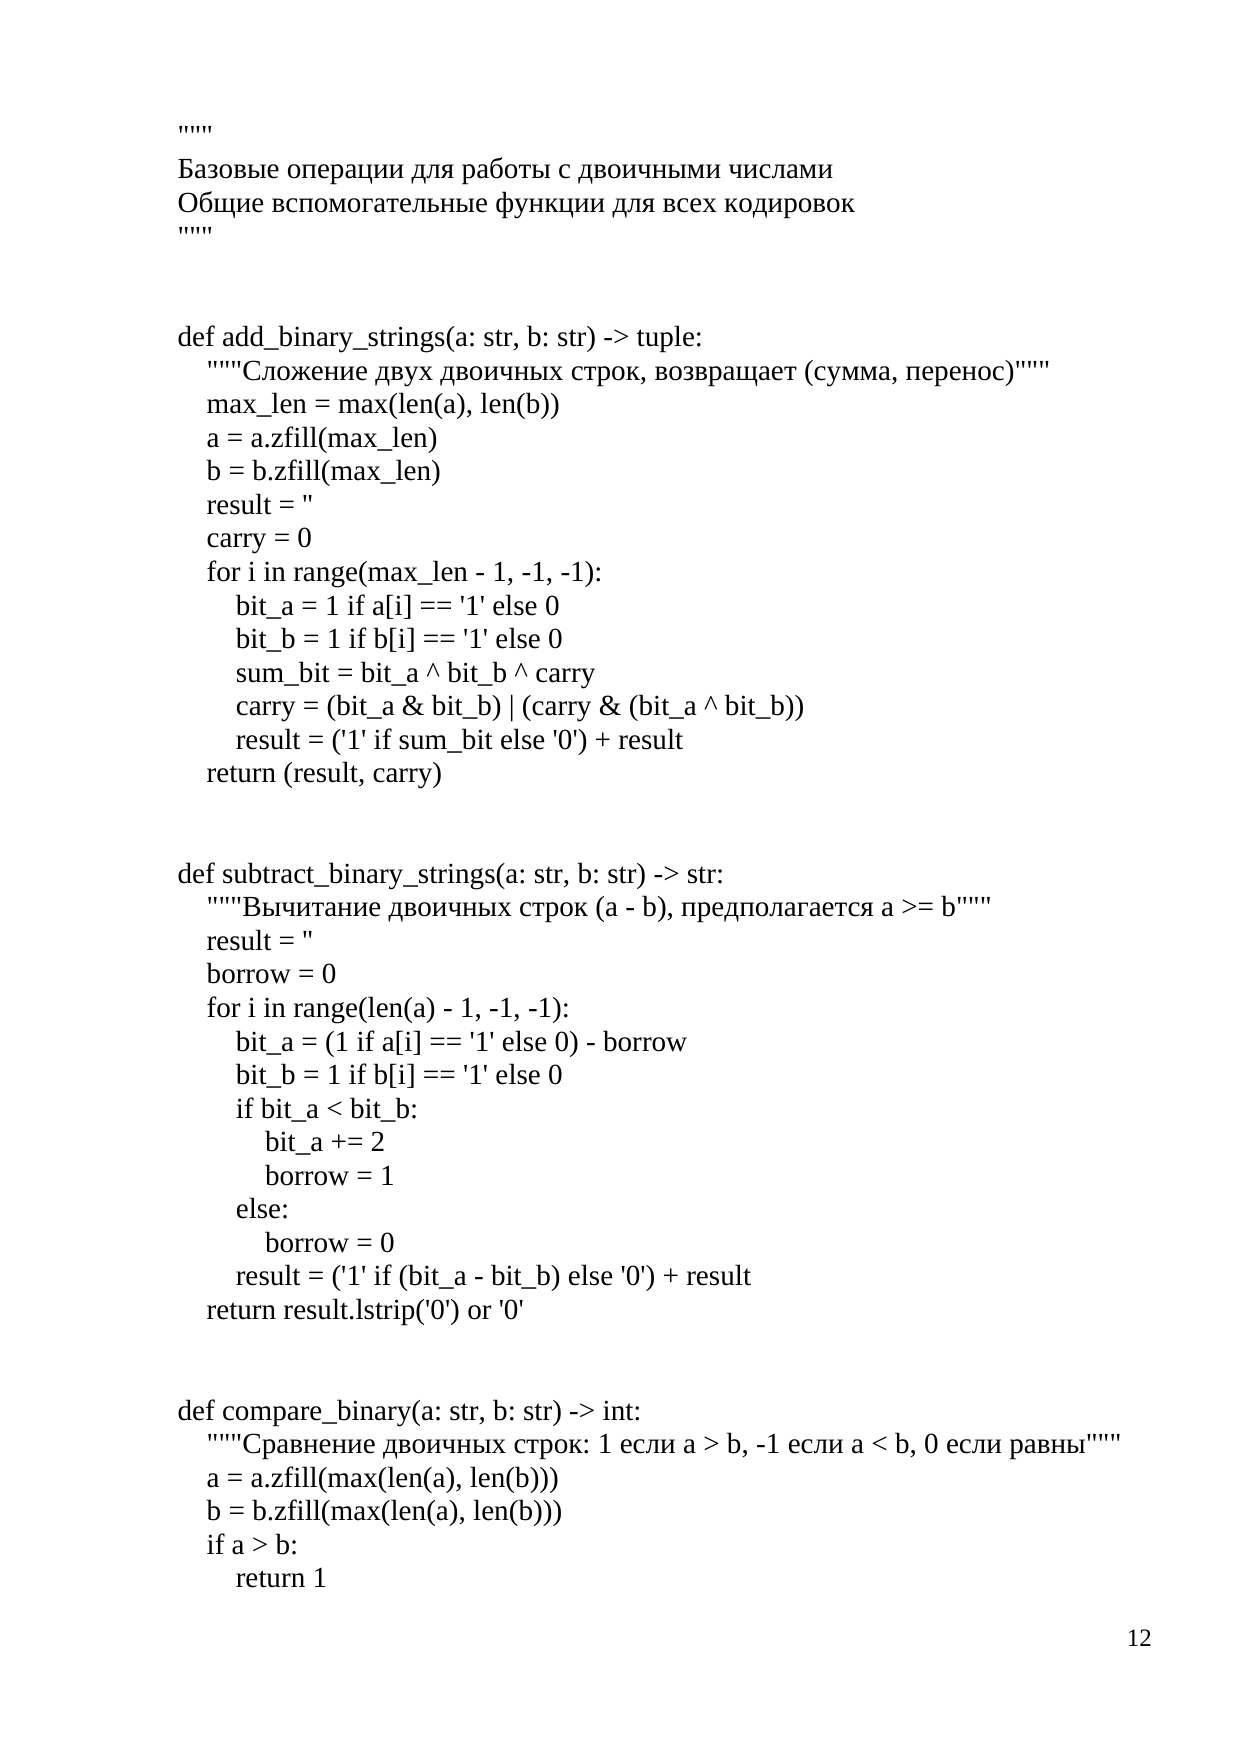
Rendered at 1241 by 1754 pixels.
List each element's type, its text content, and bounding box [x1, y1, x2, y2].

text result = ('1' if (bit_a - bit_b) else '0') + result [177, 1258, 1152, 1292]
text return result.lstrip('0') or '0' [177, 1292, 1152, 1326]
text Базовые операции для работы с двоичными числами [177, 152, 1152, 185]
text for i in range(max_len - 1, -1, -1): [177, 554, 1152, 588]
text bit_a = (1 if a[i] == '1' else 0) - borrow [177, 1024, 1152, 1057]
text return 1 [177, 1560, 1152, 1594]
text a = a.zfill(max(len(a), len(b))) [177, 1460, 1152, 1493]
text result = '' [177, 923, 1152, 957]
text bit_a = 1 if a[i] == '1' else 0 [177, 588, 1152, 621]
text borrow = 1 [177, 1158, 1152, 1191]
text bit_b = 1 if b[i] == '1' else 0 [177, 621, 1152, 655]
text else: [177, 1191, 1152, 1225]
text """Сравнение двоичных строк: 1 если a > b, -1 если a < b, 0 если равны""" [177, 1426, 1152, 1460]
text """ [177, 219, 1152, 252]
text def subtract_binary_strings(a: str, b: str) -> str: [177, 856, 1152, 889]
text bit_a += 2 [177, 1124, 1152, 1158]
text max_len = max(len(a), len(b)) [177, 386, 1152, 420]
text """Вычитание двоичных строк (a - b), предполагается a >= b""" [177, 889, 1152, 923]
text b = b.zfill(max_len) [177, 453, 1152, 487]
text if bit_a < bit_b: [177, 1091, 1152, 1124]
text carry = 0 [177, 521, 1152, 554]
text carry = (bit_a & bit_b) | (carry & (bit_a ^ bit_b)) [177, 688, 1152, 722]
text """Сложение двух двоичных строк, возвращает (сумма, перенос)""" [177, 353, 1152, 386]
text bit_b = 1 if b[i] == '1' else 0 [177, 1057, 1152, 1091]
text result = '' [177, 487, 1152, 521]
text for i in range(len(a) - 1, -1, -1): [177, 990, 1152, 1024]
text b = b.zfill(max(len(a), len(b))) [177, 1493, 1152, 1527]
text def add_binary_strings(a: str, b: str) -> tuple: [177, 319, 1152, 353]
text """ [177, 118, 1152, 152]
text a = a.zfill(max_len) [177, 420, 1152, 453]
text result = ('1' if sum_bit else '0') + result [177, 722, 1152, 755]
text return (result, carry) [177, 755, 1152, 789]
text borrow = 0 [177, 957, 1152, 990]
text Общие вспомогательные функции для всех кодировок [177, 185, 1152, 219]
text def compare_binary(a: str, b: str) -> int: [177, 1393, 1152, 1426]
text if a > b: [177, 1527, 1152, 1560]
text borrow = 0 [177, 1225, 1152, 1258]
text sum_bit = bit_a ^ bit_b ^ carry [177, 655, 1152, 688]
